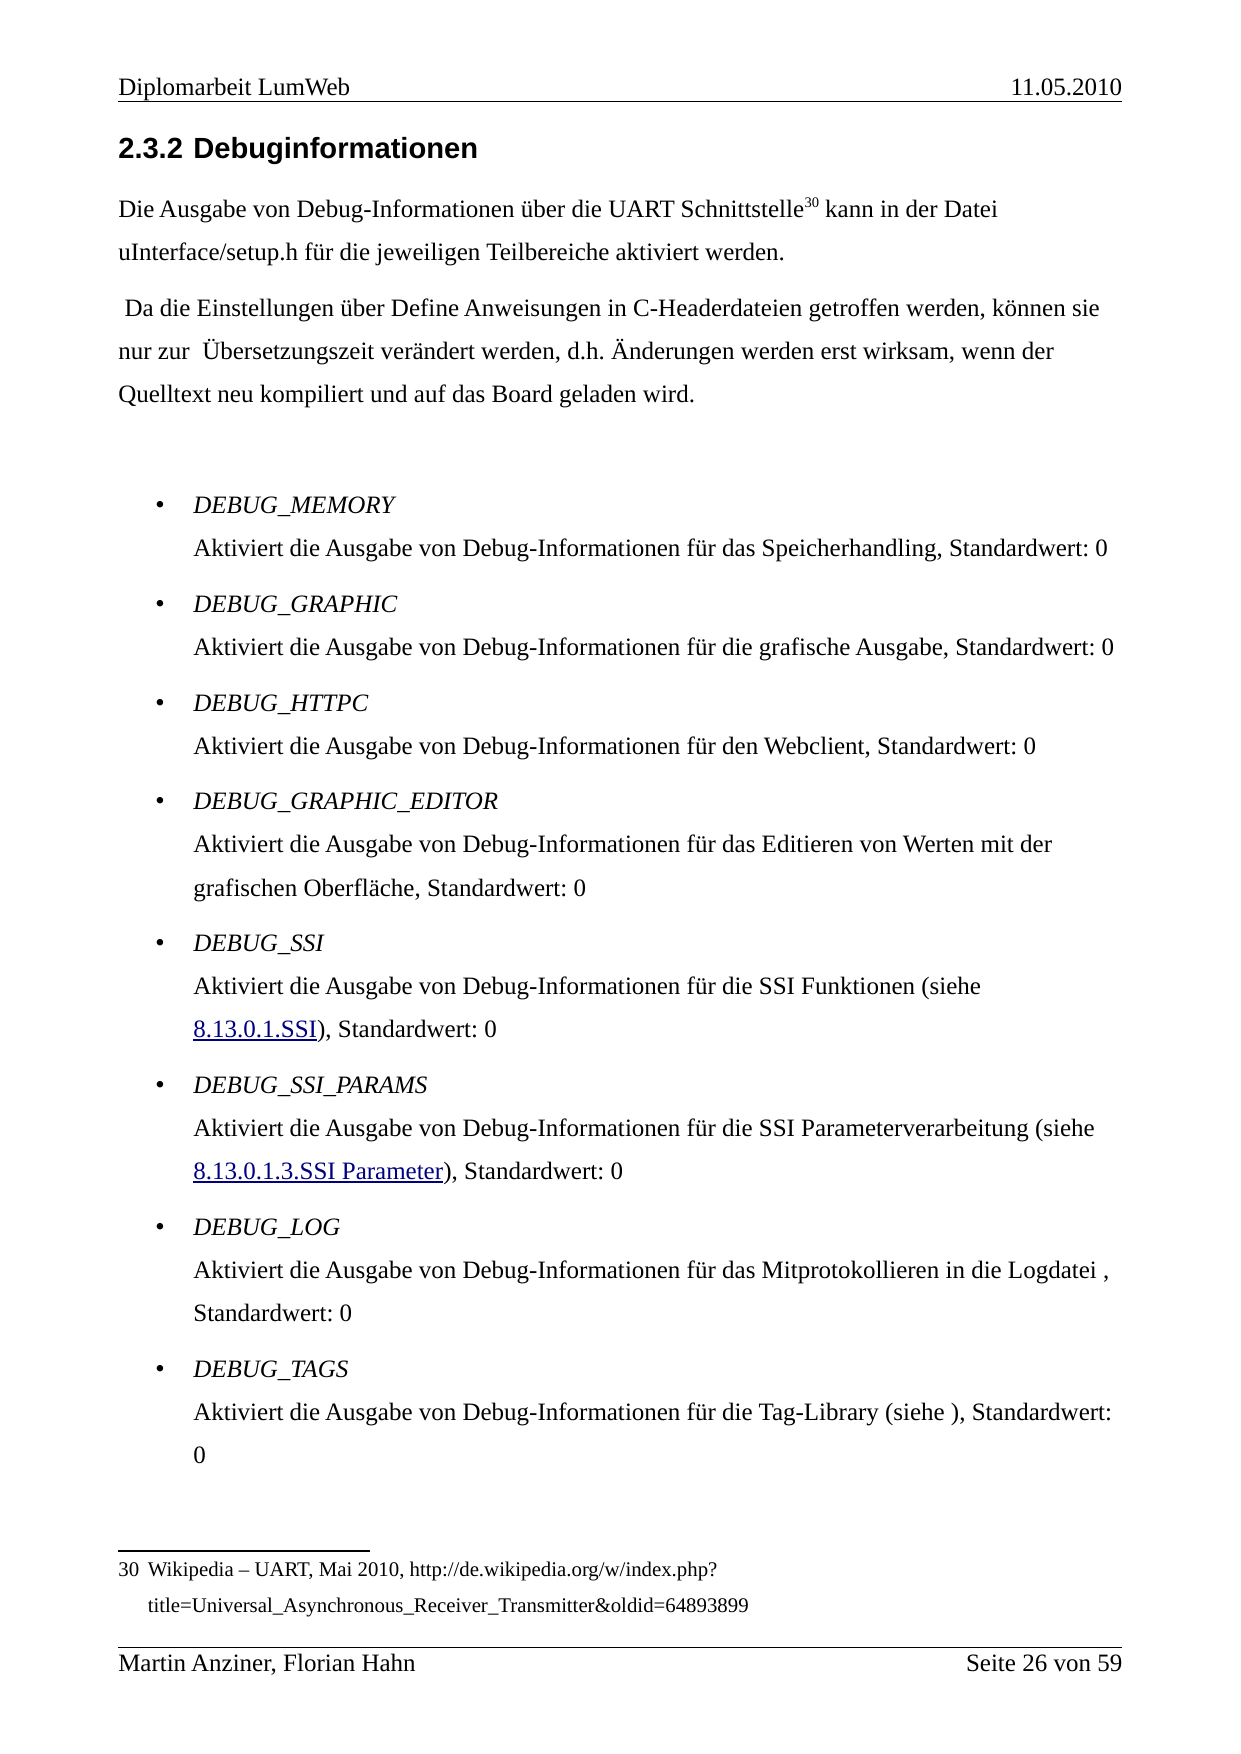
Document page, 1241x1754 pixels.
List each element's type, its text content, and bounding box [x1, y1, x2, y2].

text Die Ausgabe von Debug-Informationen über die UART Schnittstelle kann in der Datei uInterface/setup.h für die jeweiligen Teilbereiche aktiviert werden. [118, 194, 1122, 266]
text Wikipedia – UART, Mai 2010, http://de.wikipedia.org/w/index.php?title=Universal_Asynchronous_Receiver_Transmitter&oldid=64893899 [118, 1557, 1122, 1617]
list DEBUG_GRAPHIC_EDITOR Aktiviert die Ausgabe von Debug-Informationen für das Editieren von Werten mit der grafischen Oberfläche, Standardwert: 0 [156, 786, 1122, 901]
list DEBUG_MEMORY Aktiviert die Ausgabe von Debug-Informationen für das Speicherhandling, Standardwert: 0 [156, 490, 1122, 562]
subtitle Debuginformationen [118, 131, 1122, 165]
list DEBUG_SSI_PARAMS Aktiviert die Ausgabe von Debug-Informationen für die SSI Parameterverarbeitung (siehe 8.13.0.1.3.SSI Parameter), Standardwert: 0 [156, 1070, 1122, 1185]
list DEBUG_HTTPC Aktiviert die Ausgabe von Debug-Informationen für den Webclient, Standardwert: 0 [156, 688, 1122, 759]
list DEBUG_SSI Aktiviert die Ausgabe von Debug-Informationen für die SSI Funktionen (siehe 8.13.0.1.SSI), Standardwert: 0 [156, 928, 1122, 1043]
list DEBUG_TAGS Aktiviert die Ausgabe von Debug-Informationen für die Tag-Library (siehe ), Standardwert: 0 [156, 1354, 1122, 1512]
list DEBUG_GRAPHIC Aktiviert die Ausgabe von Debug-Informationen für die grafische Ausgabe, Standardwert: 0 [156, 589, 1122, 661]
list DEBUG_LOG Aktiviert die Ausgabe von Debug-Informationen für das Mitprotokollieren in die Logdatei , Standardwert: 0 [156, 1212, 1122, 1327]
text Da die Einstellungen über Define Anweisungen in C-Headerdateien getroffen werden, können sie nur zur Übersetzungszeit verändert werden, d.h. Änderungen werden erst wirksam, wenn der Quelltext neu kompiliert und auf das Board geladen wird. [118, 293, 1122, 408]
